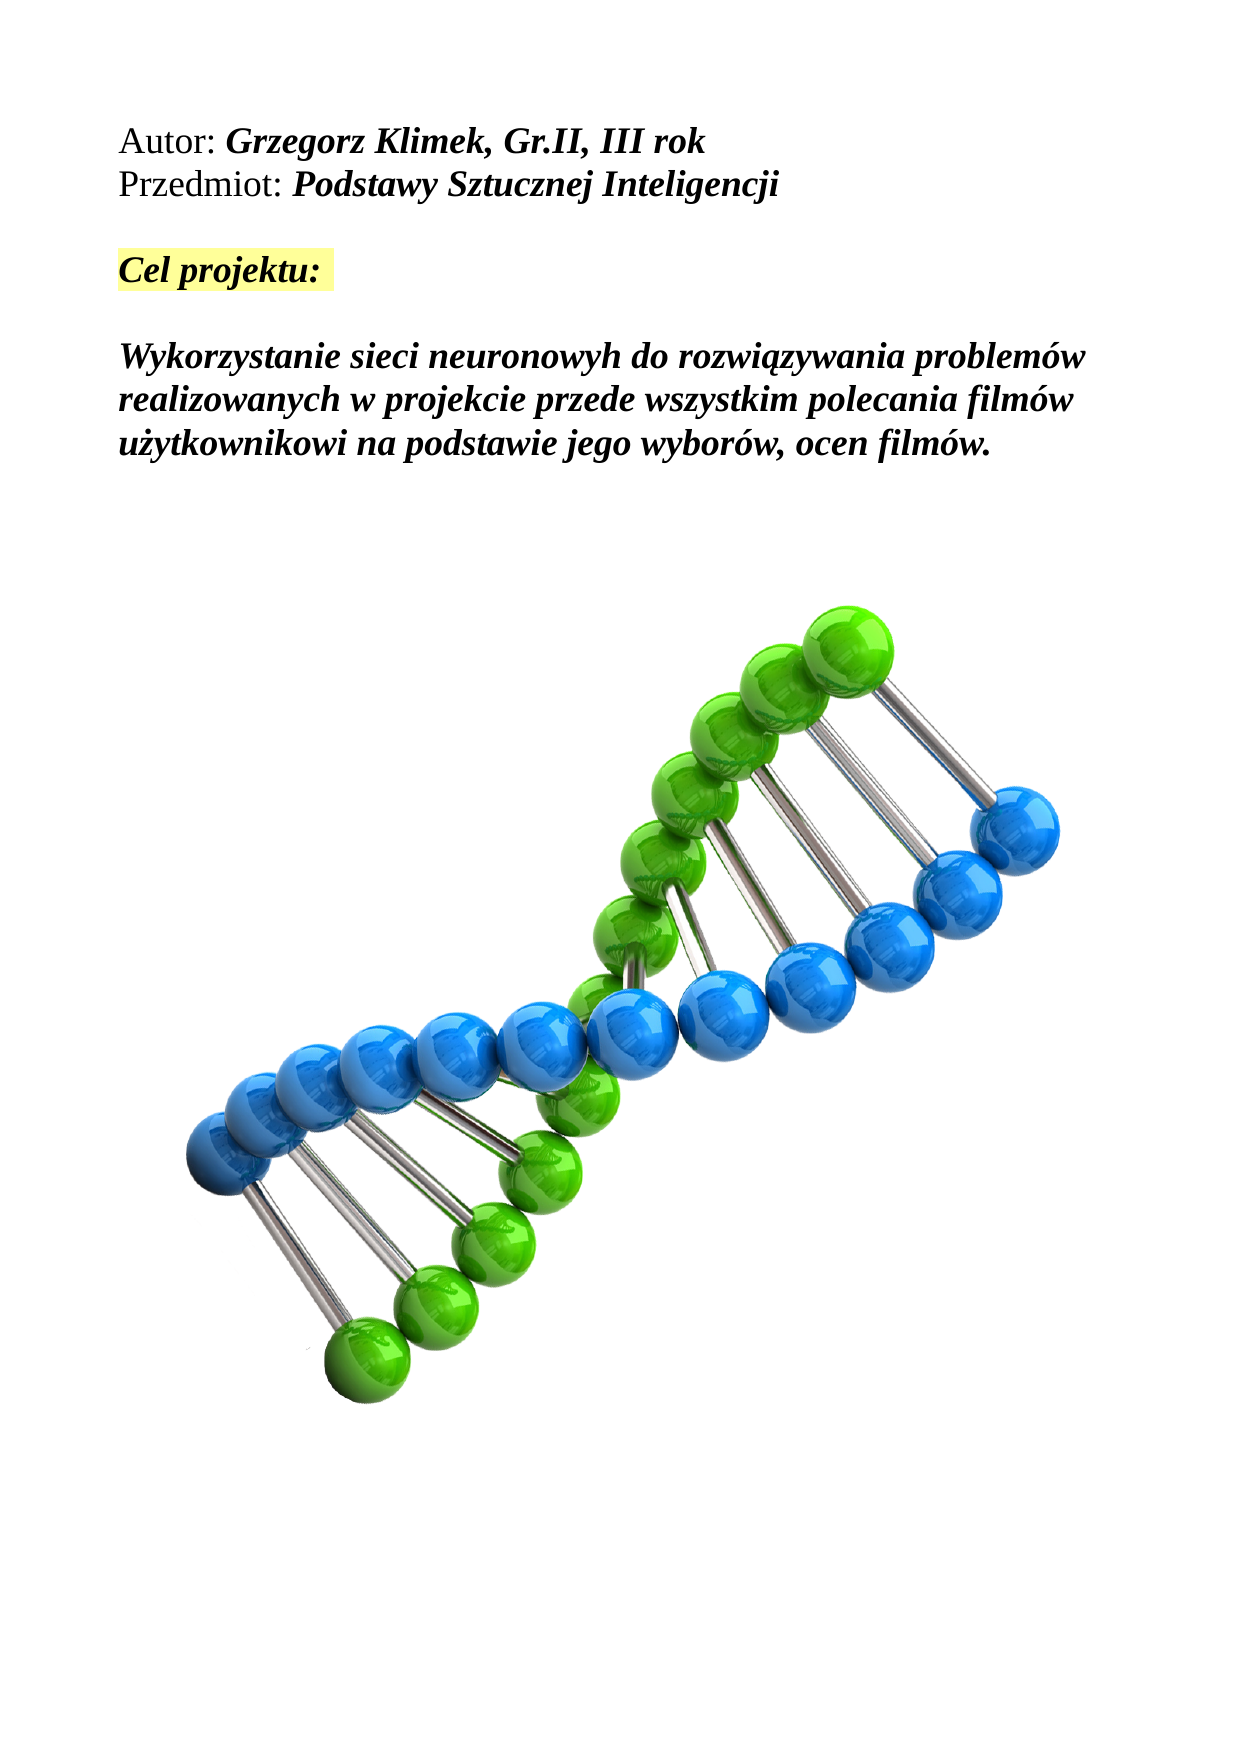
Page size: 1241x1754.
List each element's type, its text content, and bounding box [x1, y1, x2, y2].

text Przedmiot: Podstawy Sztucznej Inteligencji [118, 161, 1122, 204]
text Autor: Grzegorz Klimek, Gr.II, III rok [118, 118, 1122, 161]
text Cel projektu: [118, 247, 1122, 291]
picture [145, 588, 1096, 1416]
text Wykorzystanie sieci neuronowyh do rozwiązywania problemów realizowanych w projekcie przede wszystkim polecania filmów użytkownikowi na podstawie jego wyborów, ocen filmów. [118, 334, 1122, 463]
